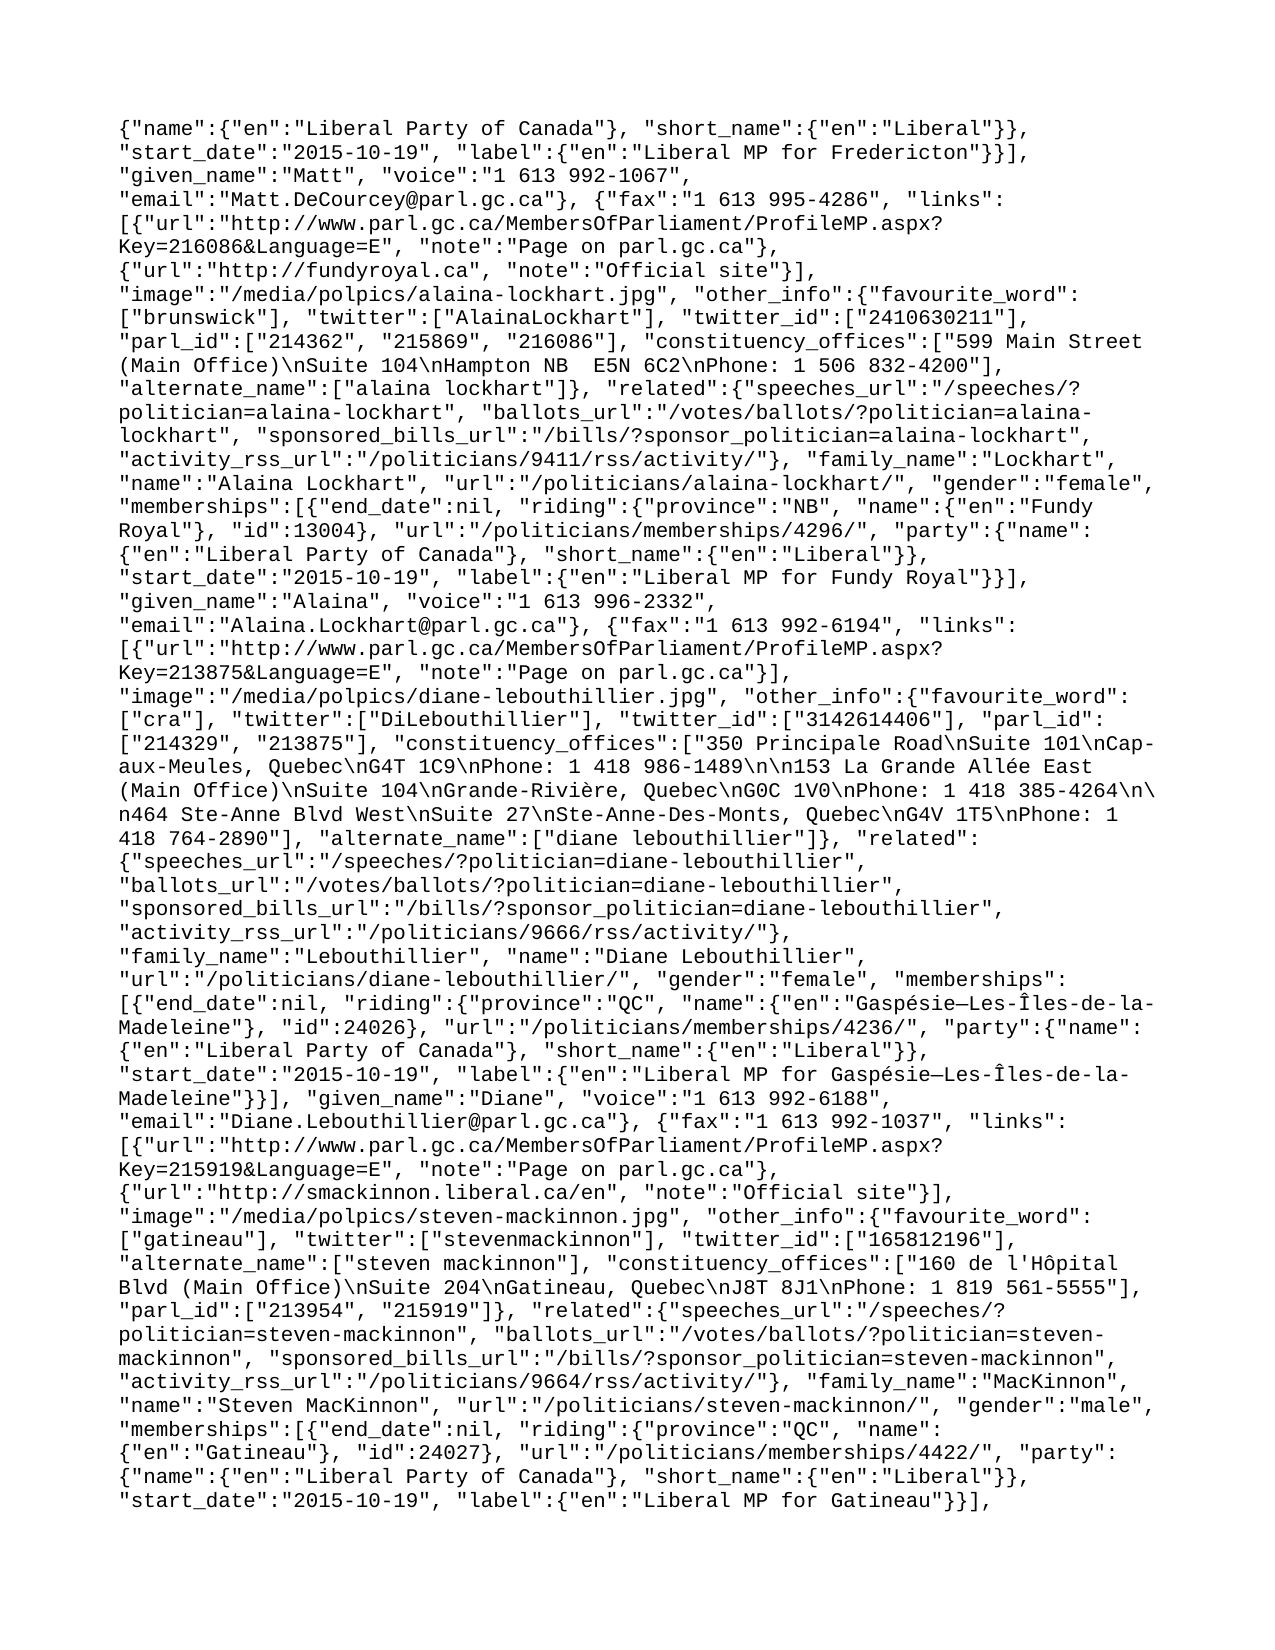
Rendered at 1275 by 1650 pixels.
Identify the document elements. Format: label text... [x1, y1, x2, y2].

text {"name":{"en":"Liberal Party of Canada"}, "short_name":{"en":"Liberal"}}, "start_date":"2015-10-19", "label":{"en":"Liberal MP for Fredericton"}}], "given_name":"Matt", "voice":"1 613 992-1067", "email":"Matt.DeCourcey@parl.gc.ca"}, {"fax":"1 613 995-4286", "links":[{"url":"http://www.parl.gc.ca/MembersOfParliament/ProfileMP.aspx?Key=216086&Language=E", "note":"Page on parl.gc.ca"}, {"url":"http://fundyroyal.ca", "note":"Official site"}], "image":"/media/polpics/alaina-lockhart.jpg", "other_info":{"favourite_word":["brunswick"], "twitter":["AlainaLockhart"], "twitter_id":["2410630211"], "parl_id":["214362", "215869", "216086"], "constituency_offices":["599 Main Street (Main Office)\nSuite 104\nHampton NB E5N 6C2\nPhone: 1 506 832-4200"], "alternate_name":["alaina lockhart"]}, "related":{"speeches_url":"/speeches/?politician=alaina-lockhart", "ballots_url":"/votes/ballots/?politician=alaina-lockhart", "sponsored_bills_url":"/bills/?sponsor_politician=alaina-lockhart", "activity_rss_url":"/politicians/9411/rss/activity/"}, "family_name":"Lockhart", "name":"Alaina Lockhart", "url":"/politicians/alaina-lockhart/", "gender":"female", "memberships":[{"end_date":nil, "riding":{"province":"NB", "name":{"en":"Fundy Royal"}, "id":13004}, "url":"/politicians/memberships/4296/", "party":{"name":{"en":"Liberal Party of Canada"}, "short_name":{"en":"Liberal"}}, "start_date":"2015-10-19", "label":{"en":"Liberal MP for Fundy Royal"}}], "given_name":"Alaina", "voice":"1 613 996-2332", "email":"Alaina.Lockhart@parl.gc.ca"}, {"fax":"1 613 992-6194", "links":[{"url":"http://www.parl.gc.ca/MembersOfParliament/ProfileMP.aspx?Key=213875&Language=E", "note":"Page on parl.gc.ca"}], "image":"/media/polpics/diane-lebouthillier.jpg", "other_info":{"favourite_word":["cra"], "twitter":["DiLebouthillier"], "twitter_id":["3142614406"], "parl_id":["214329", "213875"], "constituency_offices":["350 Principale Road\nSuite 101\nCap-aux-Meules, Quebec\nG4T 1C9\nPhone: 1 418 986-1489\n\n153 La Grande Allée East (Main Office)\nSuite 104\nGrande-Rivière, Quebec\nG0C 1V0\nPhone: 1 418 385-4264\n\n464 Ste-Anne Blvd West\nSuite 27\nSte-Anne-Des-Monts, Quebec\nG4V 1T5\nPhone: 1 418 764-2890"], "alternate_name":["diane lebouthillier"]}, "related":{"speeches_url":"/speeches/?politician=diane-lebouthillier", "ballots_url":"/votes/ballots/?politician=diane-lebouthillier", "sponsored_bills_url":"/bills/?sponsor_politician=diane-lebouthillier", "activity_rss_url":"/politicians/9666/rss/activity/"}, "family_name":"Lebouthillier", "name":"Diane Lebouthillier", "url":"/politicians/diane-lebouthillier/", "gender":"female", "memberships":[{"end_date":nil, "riding":{"province":"QC", "name":{"en":"Gaspésie—Les-Îles-de-la-Madeleine"}, "id":24026}, "url":"/politicians/memberships/4236/", "party":{"name":{"en":"Liberal Party of Canada"}, "short_name":{"en":"Liberal"}}, "start_date":"2015-10-19", "label":{"en":"Liberal MP for Gaspésie—Les-Îles-de-la-Madeleine"}}], "given_name":"Diane", "voice":"1 613 992-6188", "email":"Diane.Lebouthillier@parl.gc.ca"}, {"fax":"1 613 992-1037", "links":[{"url":"http://www.parl.gc.ca/MembersOfParliament/ProfileMP.aspx?Key=215919&Language=E", "note":"Page on parl.gc.ca"}, {"url":"http://smackinnon.liberal.ca/en", "note":"Official site"}], "image":"/media/polpics/steven-mackinnon.jpg", "other_info":{"favourite_word":["gatineau"], "twitter":["stevenmackinnon"], "twitter_id":["165812196"], "alternate_name":["steven mackinnon"], "constituency_offices":["160 de l'Hôpital Blvd (Main Office)\nSuite 204\nGatineau, Quebec\nJ8T 8J1\nPhone: 1 819 561-5555"], "parl_id":["213954", "215919"]}, "related":{"speeches_url":"/speeches/?politician=steven-mackinnon", "ballots_url":"/votes/ballots/?politician=steven-mackinnon", "sponsored_bills_url":"/bills/?sponsor_politician=steven-mackinnon", "activity_rss_url":"/politicians/9664/rss/activity/"}, "family_name":"MacKinnon", "name":"Steven MacKinnon", "url":"/politicians/steven-mackinnon/", "gender":"male", "memberships":[{"end_date":nil, "riding":{"province":"QC", "name":{"en":"Gatineau"}, "id":24027}, "url":"/politicians/memberships/4422/", "party":{"name":{"en":"Liberal Party of Canada"}, "short_name":{"en":"Liberal"}}, "start_date":"2015-10-19", "label":{"en":"Liberal MP for Gatineau"}}], [118, 118, 1157, 1513]
